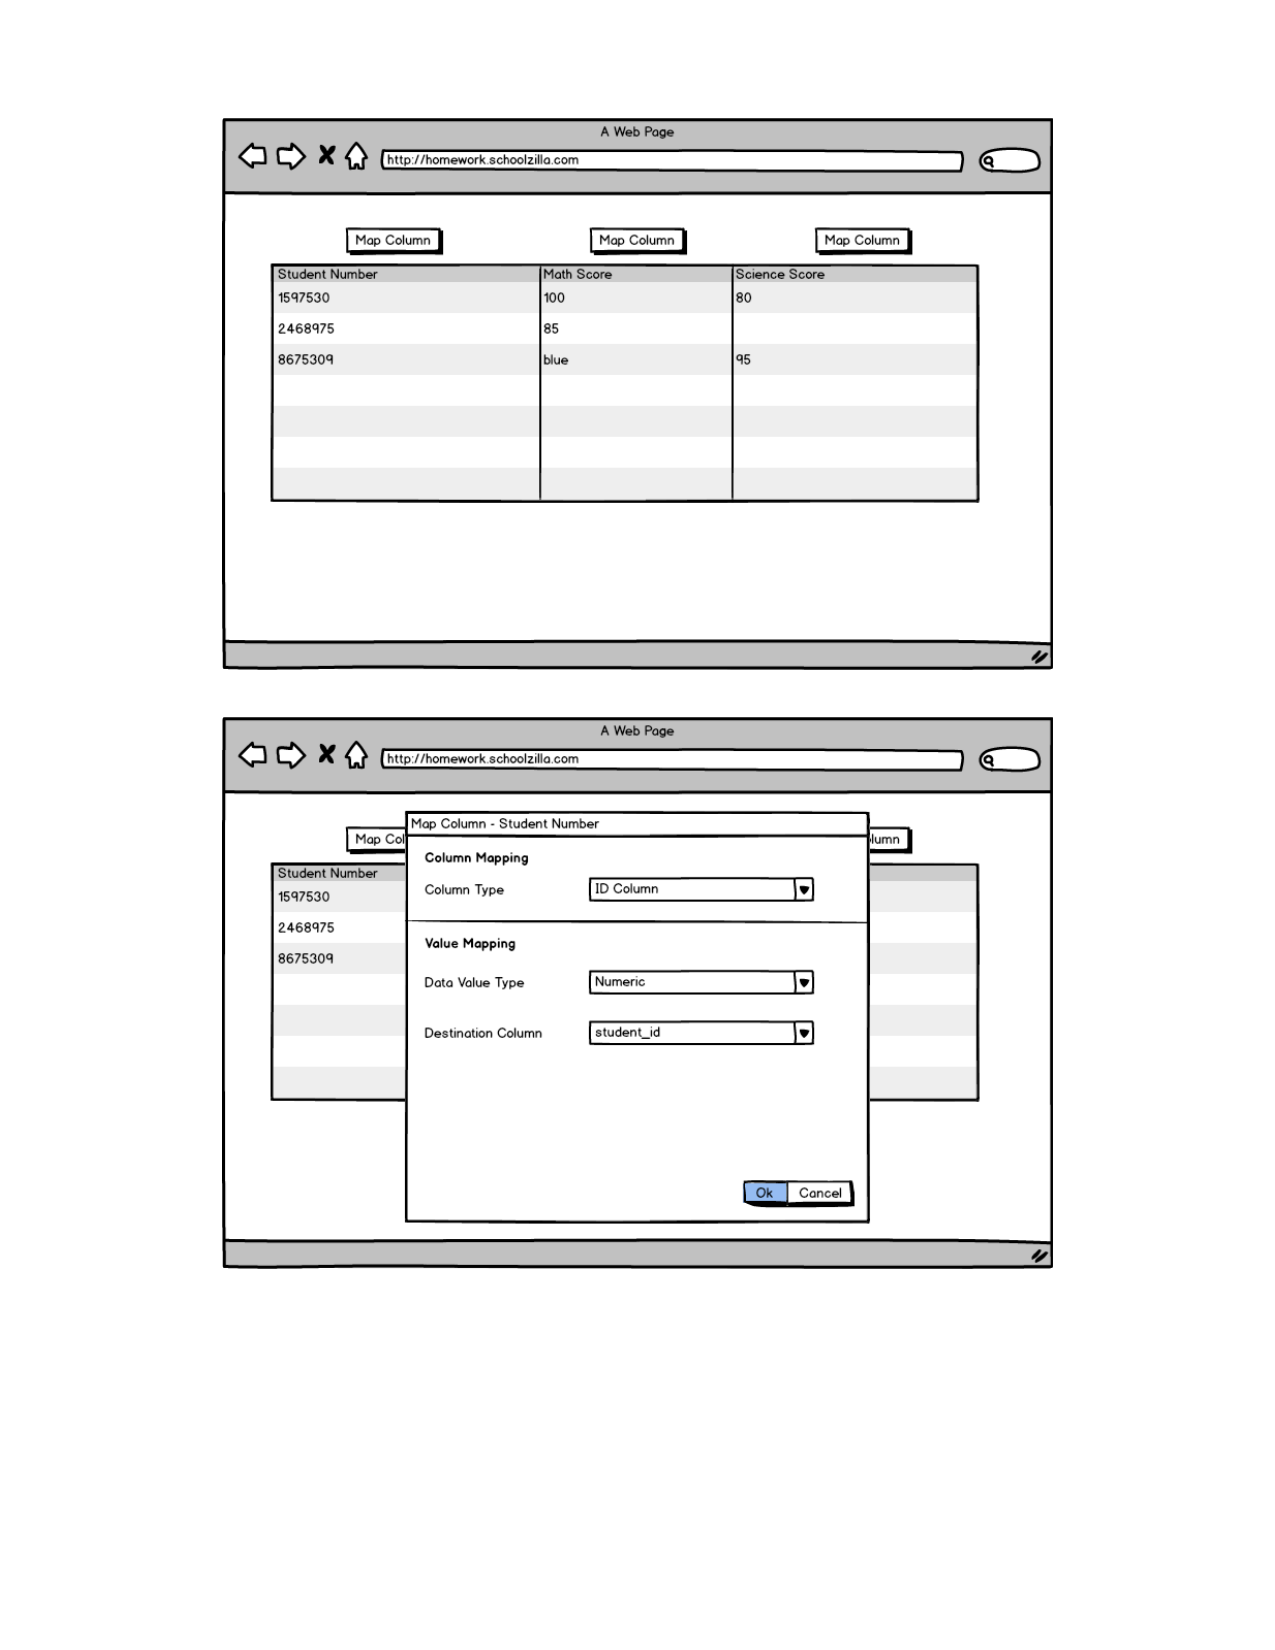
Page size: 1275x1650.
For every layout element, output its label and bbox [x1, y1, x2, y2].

picture [222, 717, 1053, 1269]
picture [222, 118, 1053, 670]
